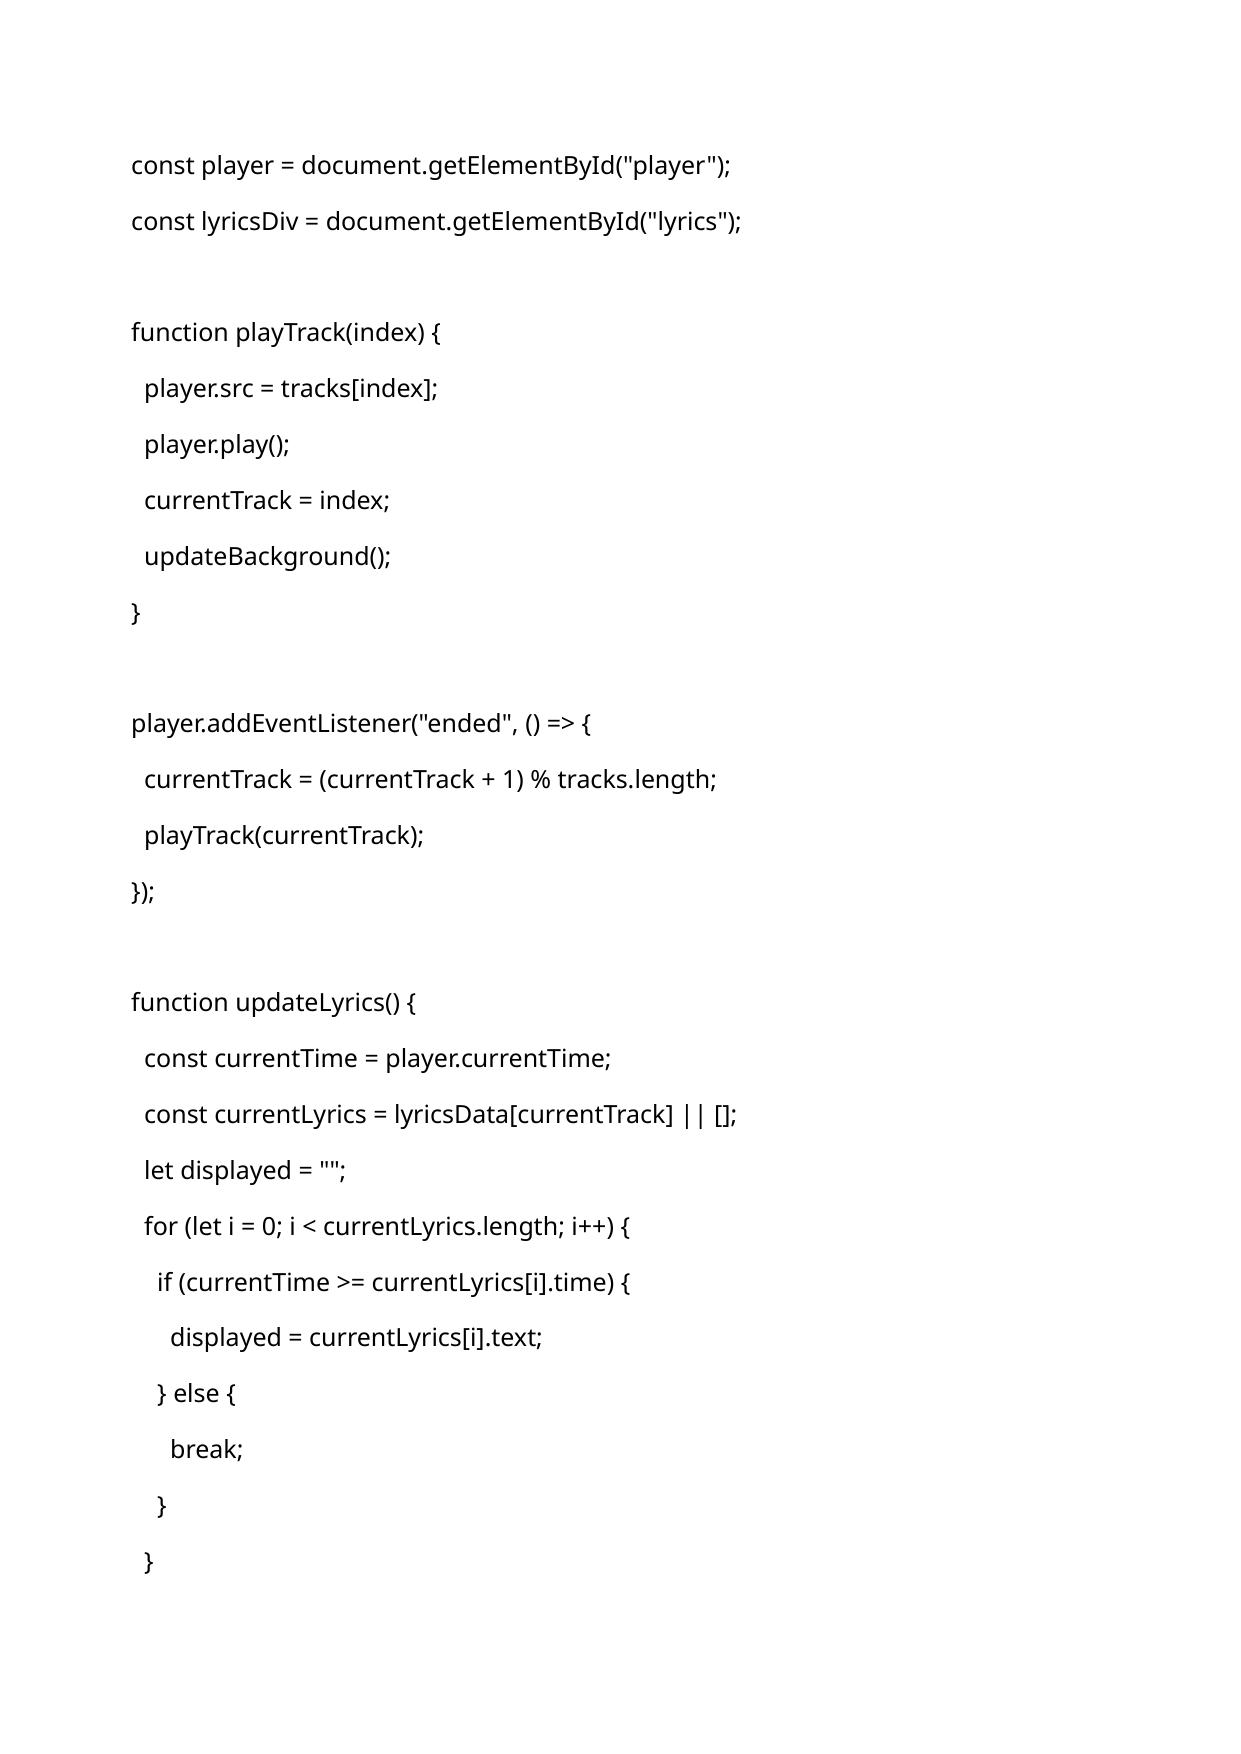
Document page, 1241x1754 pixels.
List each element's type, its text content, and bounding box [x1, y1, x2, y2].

text break; [118, 1432, 1122, 1466]
text } else { [118, 1376, 1122, 1410]
text updateBackground(); [118, 538, 1122, 572]
text let displayed = ""; [118, 1153, 1122, 1187]
text }); [118, 873, 1122, 907]
text for (let i = 0; i < currentLyrics.length; i++) { [118, 1208, 1122, 1242]
text function updateLyrics() { [118, 985, 1122, 1019]
text } [118, 1543, 1122, 1577]
text playTrack(currentTrack); [118, 818, 1122, 852]
text player.src = tracks[index]; [118, 371, 1122, 405]
text displayed = currentLyrics[i].text; [118, 1320, 1122, 1354]
text const player = document.getElementById("player"); [118, 148, 1122, 182]
text function playTrack(index) { [118, 315, 1122, 349]
text const lyricsDiv = document.getElementById("lyrics"); [118, 203, 1122, 237]
text } [118, 594, 1122, 628]
text currentTrack = (currentTrack + 1) % tracks.length; [118, 762, 1122, 796]
text } [118, 1488, 1122, 1522]
text player.play(); [118, 427, 1122, 461]
text const currentTime = player.currentTime; [118, 1041, 1122, 1075]
text player.addEventListener("ended", () => { [118, 706, 1122, 740]
text currentTrack = index; [118, 483, 1122, 517]
text const currentLyrics = lyricsData[currentTrack] || []; [118, 1097, 1122, 1131]
text if (currentTime >= currentLyrics[i].time) { [118, 1264, 1122, 1298]
